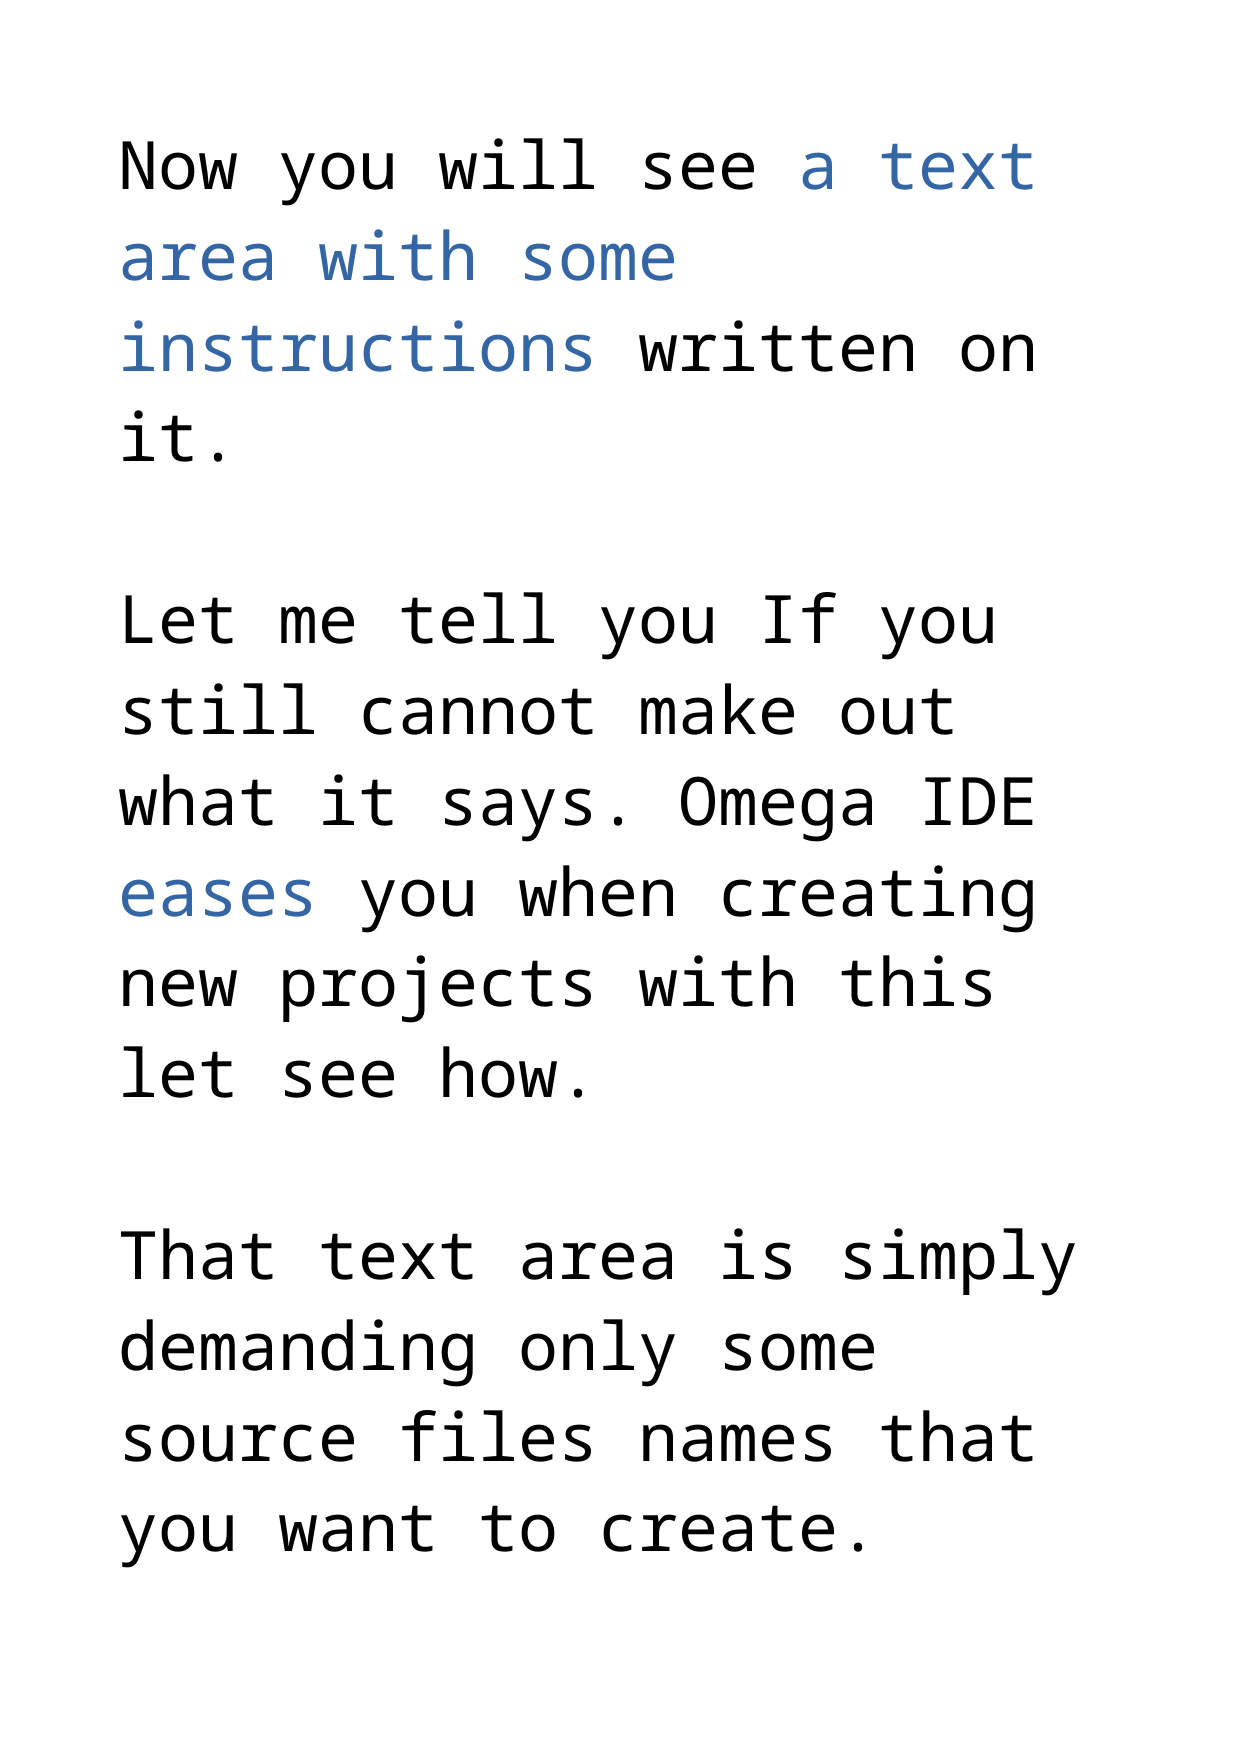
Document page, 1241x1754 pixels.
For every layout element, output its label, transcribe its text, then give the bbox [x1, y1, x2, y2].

text Let me tell you If you still cannot make out what it says. Omega IDE eases you when creating new projects with this let see how. [118, 572, 1122, 1117]
text That text area is simply demanding only some source files names that you want to create. [118, 1208, 1122, 1571]
text Now you will see a text area with some instructions written on it. [118, 118, 1122, 481]
